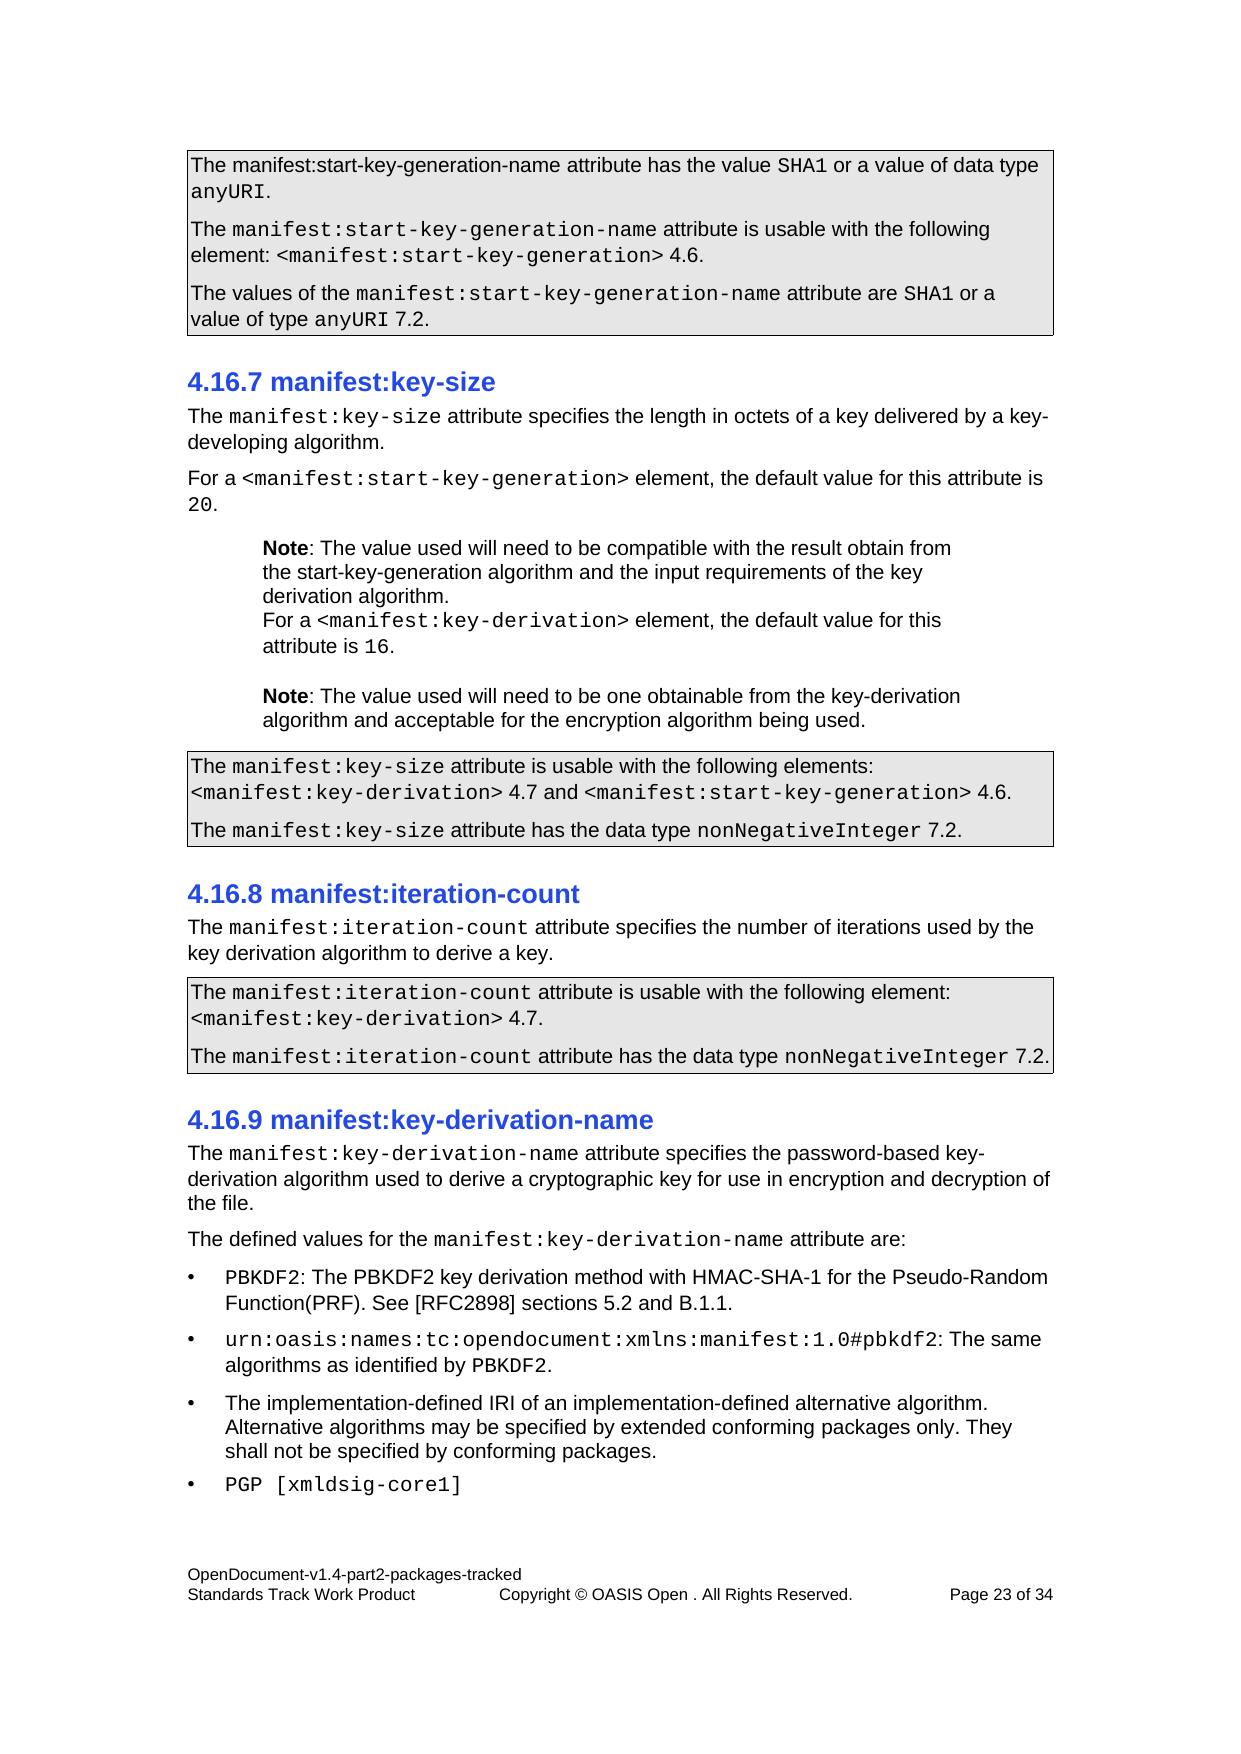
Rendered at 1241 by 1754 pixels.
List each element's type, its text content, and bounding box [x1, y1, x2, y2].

text The defined values for the manifest:key-derivation-name attribute are: [187, 1227, 1053, 1253]
text The manifest:key-derivation-name attribute specifies the password-based key-derivation algorithm used to derive a cryptographic key for use in encryption and decryption of the file. [187, 1141, 1053, 1215]
list The manifest:start-key-generation-name attribute has the value SHA1 or a value of data type anyURI. [188, 151, 1053, 205]
list urn:oasis:names:tc:opendocument:xmlns:manifest:1.0#pbkdf2: The same algorithms as identified by PBKDF2. [187, 1327, 1053, 1378]
list PGP [xmldsig-core1] [187, 1474, 1053, 1498]
text Note: The value used will need to be compatible with the result obtain from the start-key-generation algorithm and the input requirements of the key derivation algorithm. For a <manifest:key-derivation> element, the default value for this attribute is 16. [262, 536, 978, 659]
list The manifest:iteration-count attribute is usable with the following element: <manifest:key-derivation> 4.7. [188, 978, 1053, 1032]
list The implementation-defined IRI of an implementation-defined alternative algorithm. Alternative algorithms may be specified by extended conforming packages only. They shall not be specified by conforming packages. [187, 1390, 1053, 1462]
text Note: The value used will need to be one obtainable from the key-derivation algorithm and acceptable for the encryption algorithm being used. [262, 684, 978, 732]
list The manifest:iteration-count attribute has the data type nonNegativeInteger 7.2. [188, 1041, 1053, 1073]
list The manifest:start-key-generation-name attribute is usable with the following element: <manifest:start-key-generation> 4.6. [188, 214, 1053, 268]
text The manifest:iteration-count attribute specifies the number of iterations used by the key derivation algorithm to derive a key. [187, 915, 1053, 965]
subtitle manifest:iteration-count [187, 878, 1053, 909]
list The manifest:key-size attribute is usable with the following elements: <manifest:key-derivation> 4.7 and <manifest:start-key-generation> 4.6. [188, 752, 1053, 806]
text The manifest:key-size attribute specifies the length in octets of a key delivered by a key-developing algorithm. [187, 404, 1053, 453]
list PBKDF2: The PBKDF2 key derivation method with HMAC-SHA-1 for the Pseudo-Random Function(PRF). See [RFC2898] sections 5.2 and B.1.1. [187, 1265, 1053, 1314]
text For a <manifest:start-key-generation> element, the default value for this attribute is 20. [187, 466, 1053, 517]
list The values of the manifest:start-key-generation-name attribute are SHA1 or a value of type anyURI 7.2. [188, 277, 1053, 335]
list The manifest:key-size attribute has the data type nonNegativeInteger 7.2. [188, 814, 1053, 846]
subtitle manifest:key-derivation-name [187, 1104, 1053, 1135]
subtitle manifest:key-size [187, 366, 1053, 398]
